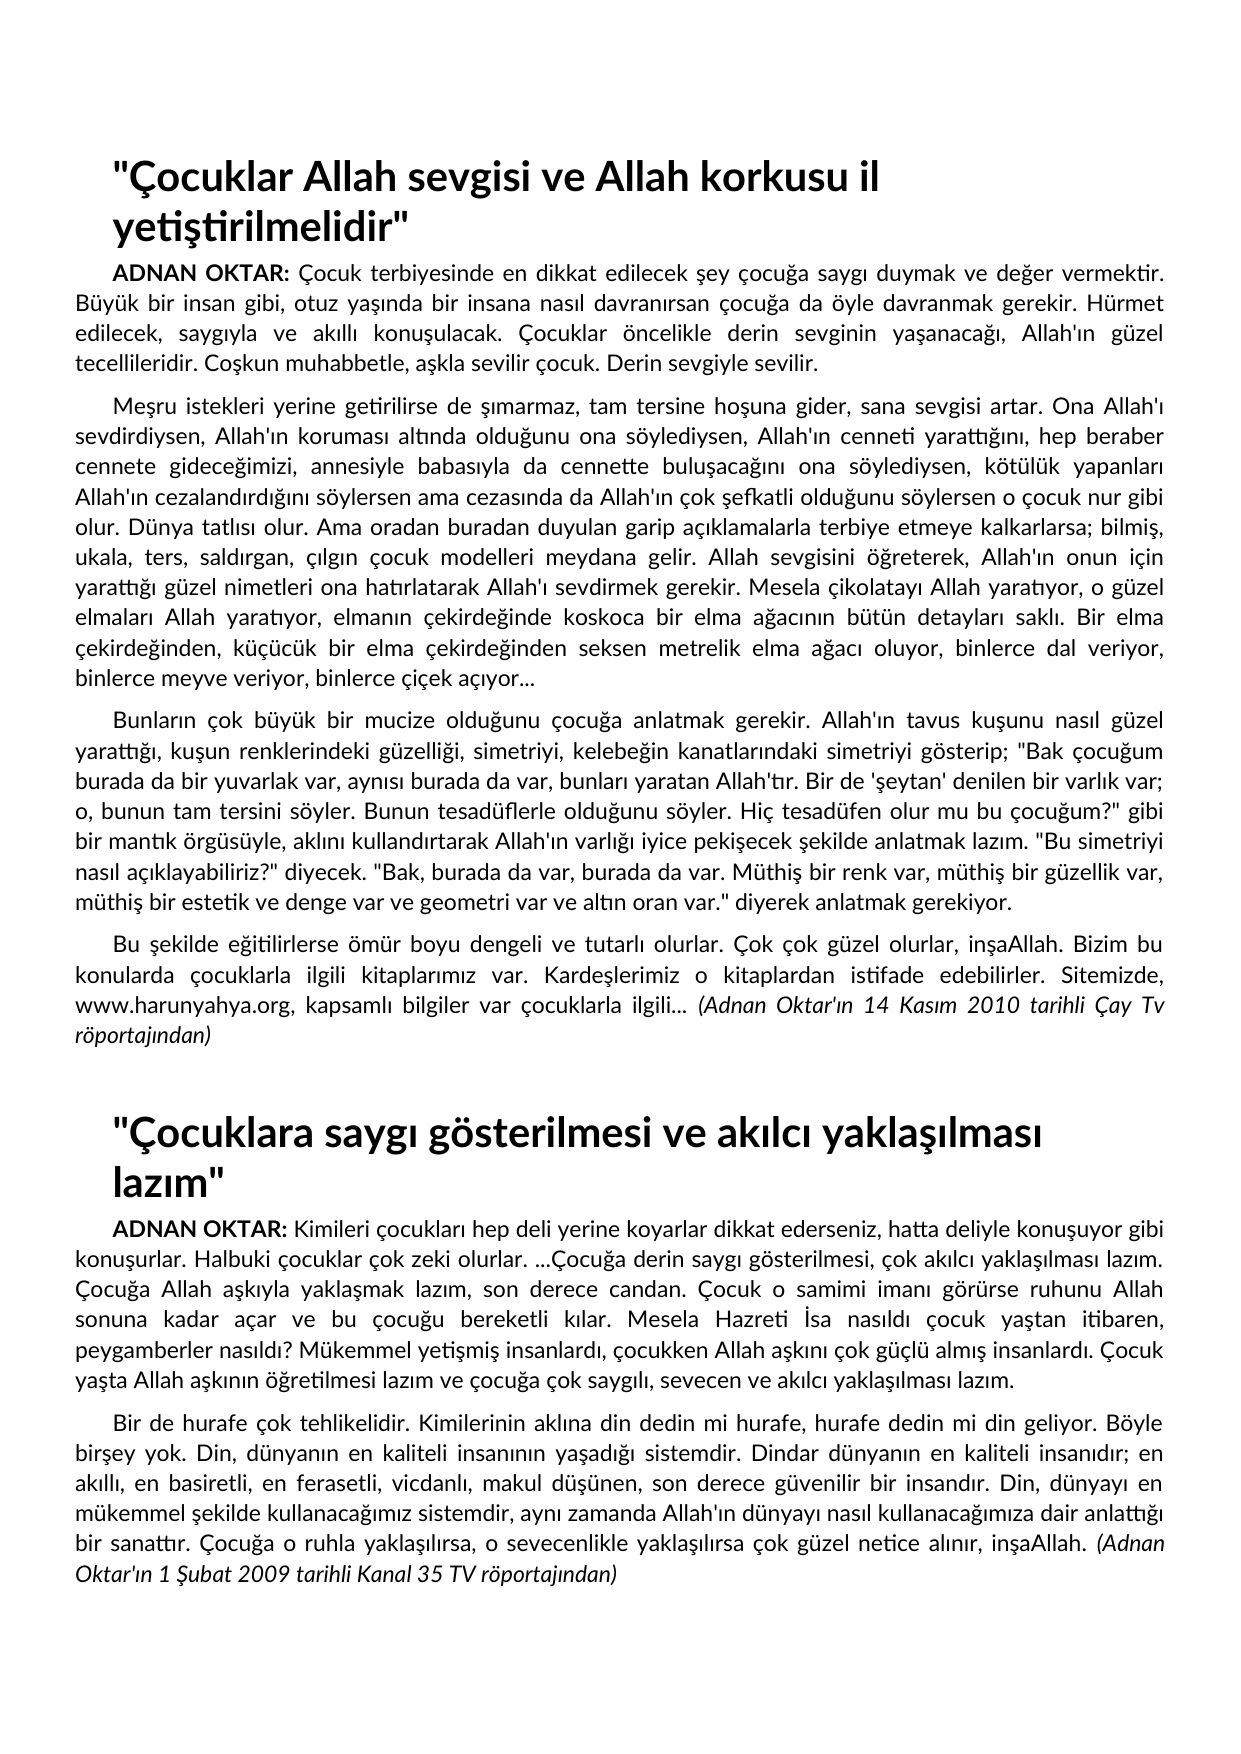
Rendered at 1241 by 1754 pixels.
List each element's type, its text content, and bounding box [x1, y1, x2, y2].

text Bir de hurafe çok tehlikelidir. Kimilerinin aklına din dedin mi hurafe, hurafe dedin mi din geliyor. Böyle birşey yok. Din, dünyanın en kaliteli insanının yaşadığı sistemdir. Dindar dünyanın en kaliteli insanıdır; en akıllı, en basiretli, en ferasetli, vicdanlı, makul düşünen, son derece güvenilir bir insandır. Din, dünyayı en mükemmel şekilde kullanacağımız sistemdir, aynı zamanda Allah'ın dünyayı nasıl kullanacağımıza dair anlattığı bir sanattır. Çocuğa o ruhla yaklaşılırsa, o sevecenlikle yaklaşılırsa çok güzel netice alınır, inşaAllah. (Adnan Oktar'ın 1 Şubat 2009 tarihli Kanal 35 TV röportajından) [75, 1408, 1165, 1587]
text ADNAN OKTAR: Çocuk terbiyesinde en dikkat edilecek şey çocuğa saygı duymak ve değer vermektir. Büyük bir insan gibi, otuz yaşında bir insana nasıl davranırsan çocuğa da öyle davranmak gerekir. Hürmet edilecek, saygıyla ve akıllı konuşulacak. Çocuklar öncelikle derin sevginin yaşanacağı, Allah'ın güzel tecellileridir. Coşkun muhabbetle, aşkla sevilir çocuk. Derin sevgiyle sevilir. [75, 258, 1165, 376]
text Bunların çok büyük bir mucize olduğunu çocuğa anlatmak gerekir. Allah'ın tavus kuşunu nasıl güzel yarattığı, kuşun renklerindeki güzelliği, simetriyi, kelebeğin kanatlarındaki simetriyi gösterip; "Bak çocuğum burada da bir yuvarlak var, aynısı burada da var, bunları yaratan Allah'tır. Bir de 'şeytan' denilen bir varlık var; o, bunun tam tersini söyler. Bunun tesadüflerle olduğunu söyler. Hiç tesadüfen olur mu bu çocuğum?" gibi bir mantık örgüsüyle, aklını kullandırtarak Allah'ın varlığı iyice pekişecek şekilde anlatmak lazım. "Bu simetriyi nasıl açıklayabiliriz?" diyecek. "Bak, burada da var, burada da var. Müthiş bir renk var, müthiş bir güzellik var, müthiş bir estetik ve denge var ve geometri var ve altın oran var." diyerek anlatmak gerekiyor. [75, 706, 1165, 915]
text Meşru istekleri yerine getirilirse de şımarmaz, tam tersine hoşuna gider, sana sevgisi artar. Ona Allah'ı sevdirdiysen, Allah'ın koruması altında olduğunu ona söylediysen, Allah'ın cenneti yarattığını, hep beraber cennete gideceğimizi, annesiyle babasıyla da cennette buluşacağını ona söylediysen, kötülük yapanları Allah'ın cezalandırdığını söylersen ama cezasında da Allah'ın çok şefkatli olduğunu söylersen o çocuk nur gibi olur. Dünya tatlısı olur. Ama oradan buradan duyulan garip açıklamalarla terbiye etmeye kalkarlarsa; bilmiş, ukala, ters, saldırgan, çılgın çocuk modelleri meydana gelir. Allah sevgisini öğreterek, Allah'ın onun için yarattığı güzel nimetleri ona hatırlatarak Allah'ı sevdirmek gerekir. Mesela çikolatayı Allah yaratıyor, o güzel elmaları Allah yaratıyor, elmanın çekirdeğinde koskoca bir elma ağacının bütün detayları saklı. Bir elma çekirdeğinden, küçücük bir elma çekirdeğinden seksen metrelik elma ağacı oluyor, binlerce dal veriyor, binlerce meyve veriyor, binlerce çiçek açıyor... [75, 392, 1165, 691]
text Bu şekilde eğitilirlerse ömür boyu dengeli ve tutarlı olurlar. Çok çok güzel olurlar, inşaAllah. Bizim bu konularda çocuklarla ilgili kitaplarımız var. Kardeşlerimiz o kitaplardan istifade edebilirler. Sitemizde, www.harunyahya.org, kapsamlı bilgiler var çocuklarla ilgili... (Adnan Oktar'ın 14 Kasım 2010 tarihli Çay Tv röportajından) [75, 930, 1165, 1048]
text ADNAN OKTAR: Kimileri çocukları hep deli yerine koyarlar dikkat ederseniz, hatta deliyle konuşuyor gibi konuşurlar. Halbuki çocuklar çok zeki olurlar. ...Çocuğa derin saygı gösterilmesi, çok akılcı yaklaşılması lazım. Çocuğa Allah aşkıyla yaklaşmak lazım, son derece candan. Çocuk o samimi imanı görürse ruhunu Allah sonuna kadar açar ve bu çocuğu bereketli kılar. Mesela Hazreti İsa nasıldı çocuk yaştan itibaren, peygamberler nasıldı? Mükemmel yetişmiş insanlardı, çocukken Allah aşkını çok güçlü almış insanlardı. Çocuk yaşta Allah aşkının öğretilmesi lazım ve çocuğa çok saygılı, sevecen ve akılcı yaklaşılması lazım. [75, 1214, 1165, 1393]
subtitle "Çocuklar Allah sevgisi ve Allah korkusu il yetiştirilmelidir" [112, 150, 1165, 250]
subtitle "Çocuklara saygı gösterilmesi ve akılcı yaklaşılması lazım" [112, 1106, 1165, 1206]
